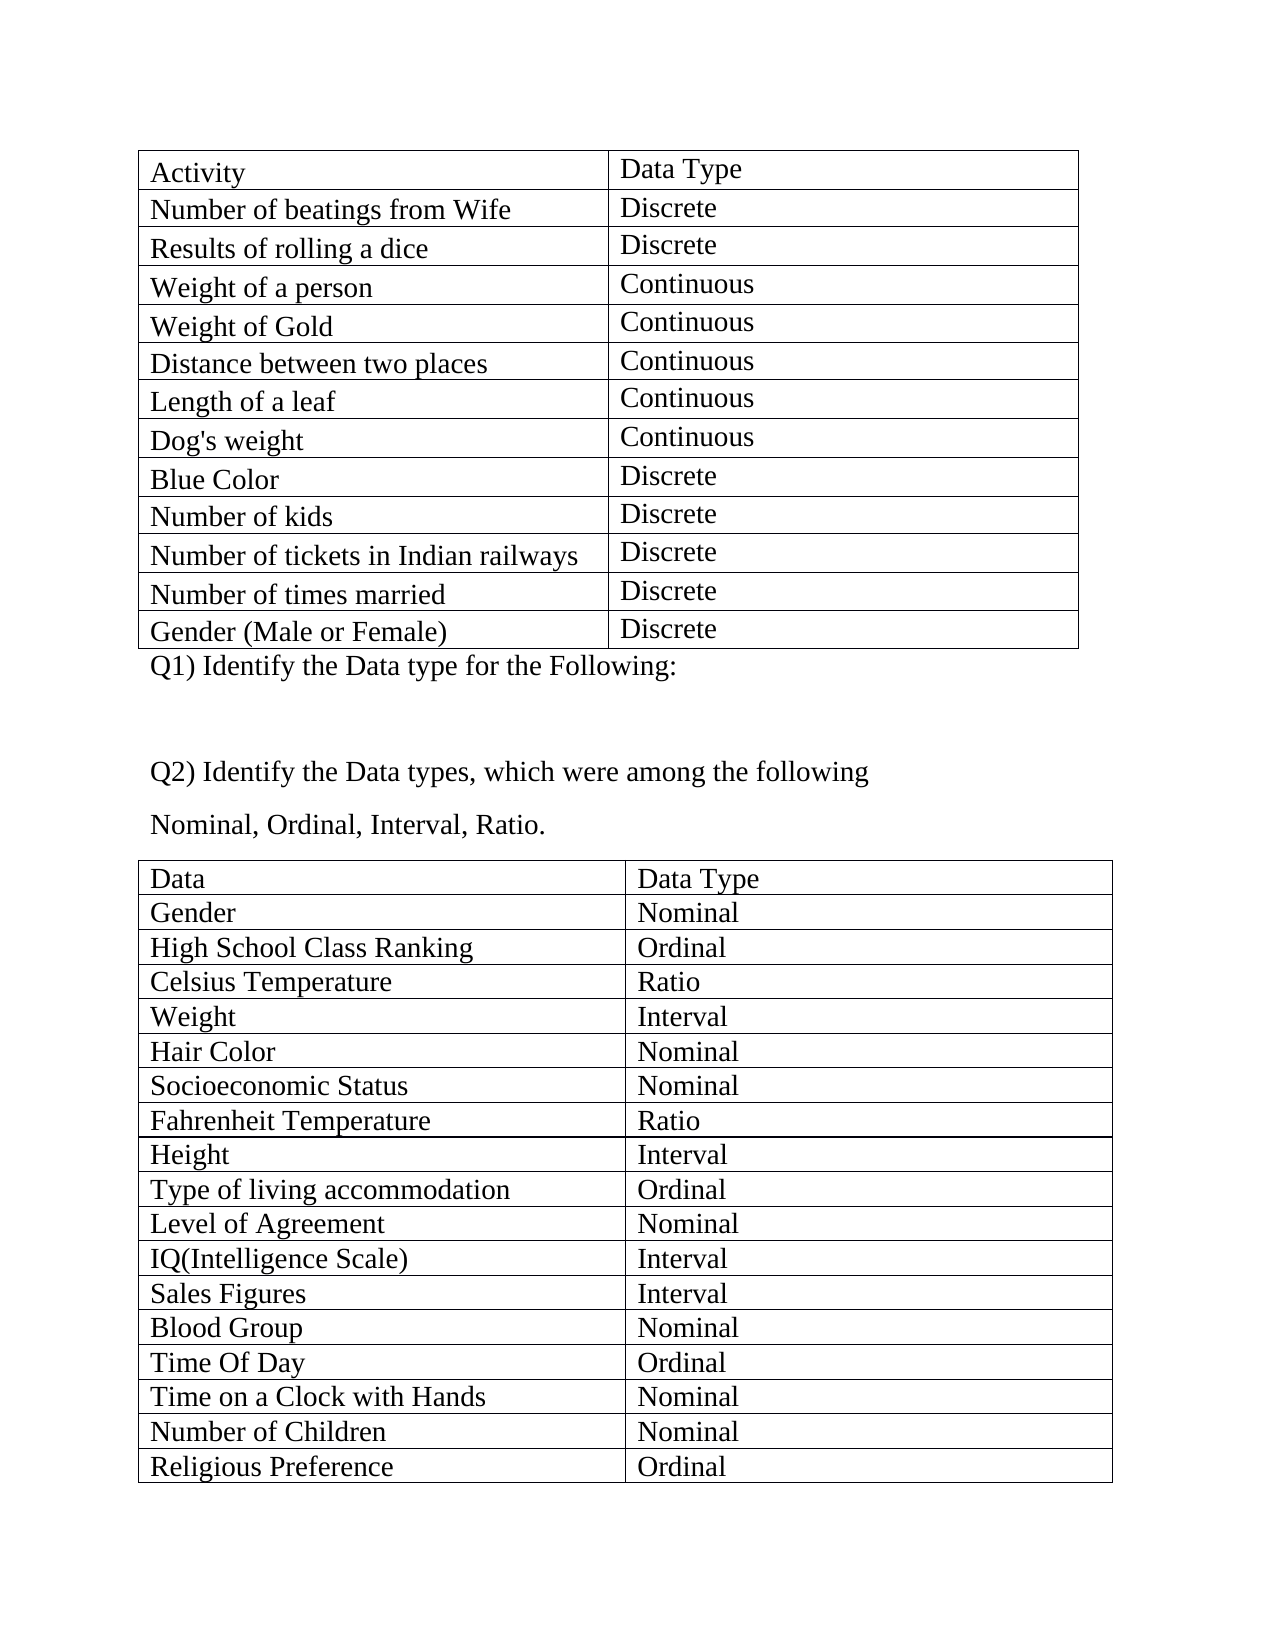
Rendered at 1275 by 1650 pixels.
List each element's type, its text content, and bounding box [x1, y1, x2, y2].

table_cell Continuous [609, 380, 1078, 418]
table_header Data [139, 861, 625, 894]
table_cell Discrete [609, 611, 1078, 647]
table_cell Celsius Temperature [139, 965, 625, 998]
table_cell Number of tickets in Indian railways [139, 534, 608, 572]
table_cell Blue Color [139, 458, 608, 496]
table_cell Sales Figures [139, 1276, 625, 1309]
table_cell Nominal [626, 1310, 1112, 1344]
table_cell Number of Children [139, 1414, 625, 1448]
table_cell Interval [626, 1241, 1112, 1275]
table_cell Blood Group [139, 1310, 625, 1344]
table_cell Nominal [626, 1207, 1112, 1240]
table_cell Dog's weight [139, 419, 608, 457]
table_cell Gender (Male or Female) [139, 611, 608, 647]
table_cell Discrete [609, 458, 1078, 496]
table_cell Discrete [609, 534, 1078, 572]
table_cell Distance between two places [139, 343, 608, 379]
table_cell Religious Preference [139, 1449, 625, 1482]
table_cell Ordinal [626, 1345, 1112, 1378]
table_cell Nominal [626, 895, 1112, 929]
table_cell Weight of a person [139, 266, 608, 303]
table_cell Height [139, 1138, 625, 1171]
table_cell Results of rolling a dice [139, 227, 608, 265]
table_cell Gender [139, 895, 625, 929]
table_cell Nominal [626, 1380, 1112, 1413]
table_cell Continuous [609, 305, 1078, 342]
table_cell Number of times married [139, 573, 608, 610]
table_cell Discrete [609, 190, 1078, 226]
table_cell Time Of Day [139, 1345, 625, 1378]
table_cell Socioeconomic Status [139, 1068, 625, 1102]
table_cell Interval [626, 1138, 1112, 1171]
table_header Data Type [626, 861, 1112, 894]
table_cell Hair Color [139, 1034, 625, 1067]
table_cell Ratio [626, 965, 1112, 998]
table_cell Ordinal [626, 1449, 1112, 1482]
table_cell Continuous [609, 419, 1078, 457]
table_cell IQ(Intelligence Scale) [139, 1241, 625, 1275]
table_cell Weight [139, 999, 625, 1033]
text Q2) Identify the Data types, which were among the following [150, 754, 1125, 788]
table_cell High School Class Ranking [139, 930, 625, 963]
table_cell Ordinal [626, 1172, 1112, 1206]
table_cell Continuous [609, 343, 1078, 379]
table_cell Ordinal [626, 930, 1112, 963]
table_cell Level of Agreement [139, 1207, 625, 1240]
table_cell Nominal [626, 1414, 1112, 1448]
table_cell Type of living accommodation [139, 1172, 625, 1206]
table_cell Interval [626, 999, 1112, 1033]
table_cell Number of beatings from Wife [139, 190, 608, 226]
table_cell Continuous [609, 266, 1078, 303]
table_header Activity [139, 151, 608, 189]
text Q1) Identify the Data type for the Following: [150, 648, 1125, 682]
table_cell Discrete [609, 497, 1078, 533]
table_cell Length of a leaf [139, 380, 608, 418]
text Nominal, Ordinal, Interval, Ratio. [150, 807, 1125, 841]
table_cell Interval [626, 1276, 1112, 1309]
table_header Data Type [609, 151, 1078, 189]
table_cell Nominal [626, 1068, 1112, 1102]
table_cell Fahrenheit Temperature [139, 1103, 625, 1136]
table_cell Ratio [626, 1103, 1112, 1136]
table_cell Discrete [609, 227, 1078, 265]
table_cell Time on a Clock with Hands [139, 1380, 625, 1413]
table_cell Discrete [609, 573, 1078, 610]
table_cell Number of kids [139, 497, 608, 533]
table_cell Nominal [626, 1034, 1112, 1067]
table_cell Weight of Gold [139, 305, 608, 342]
